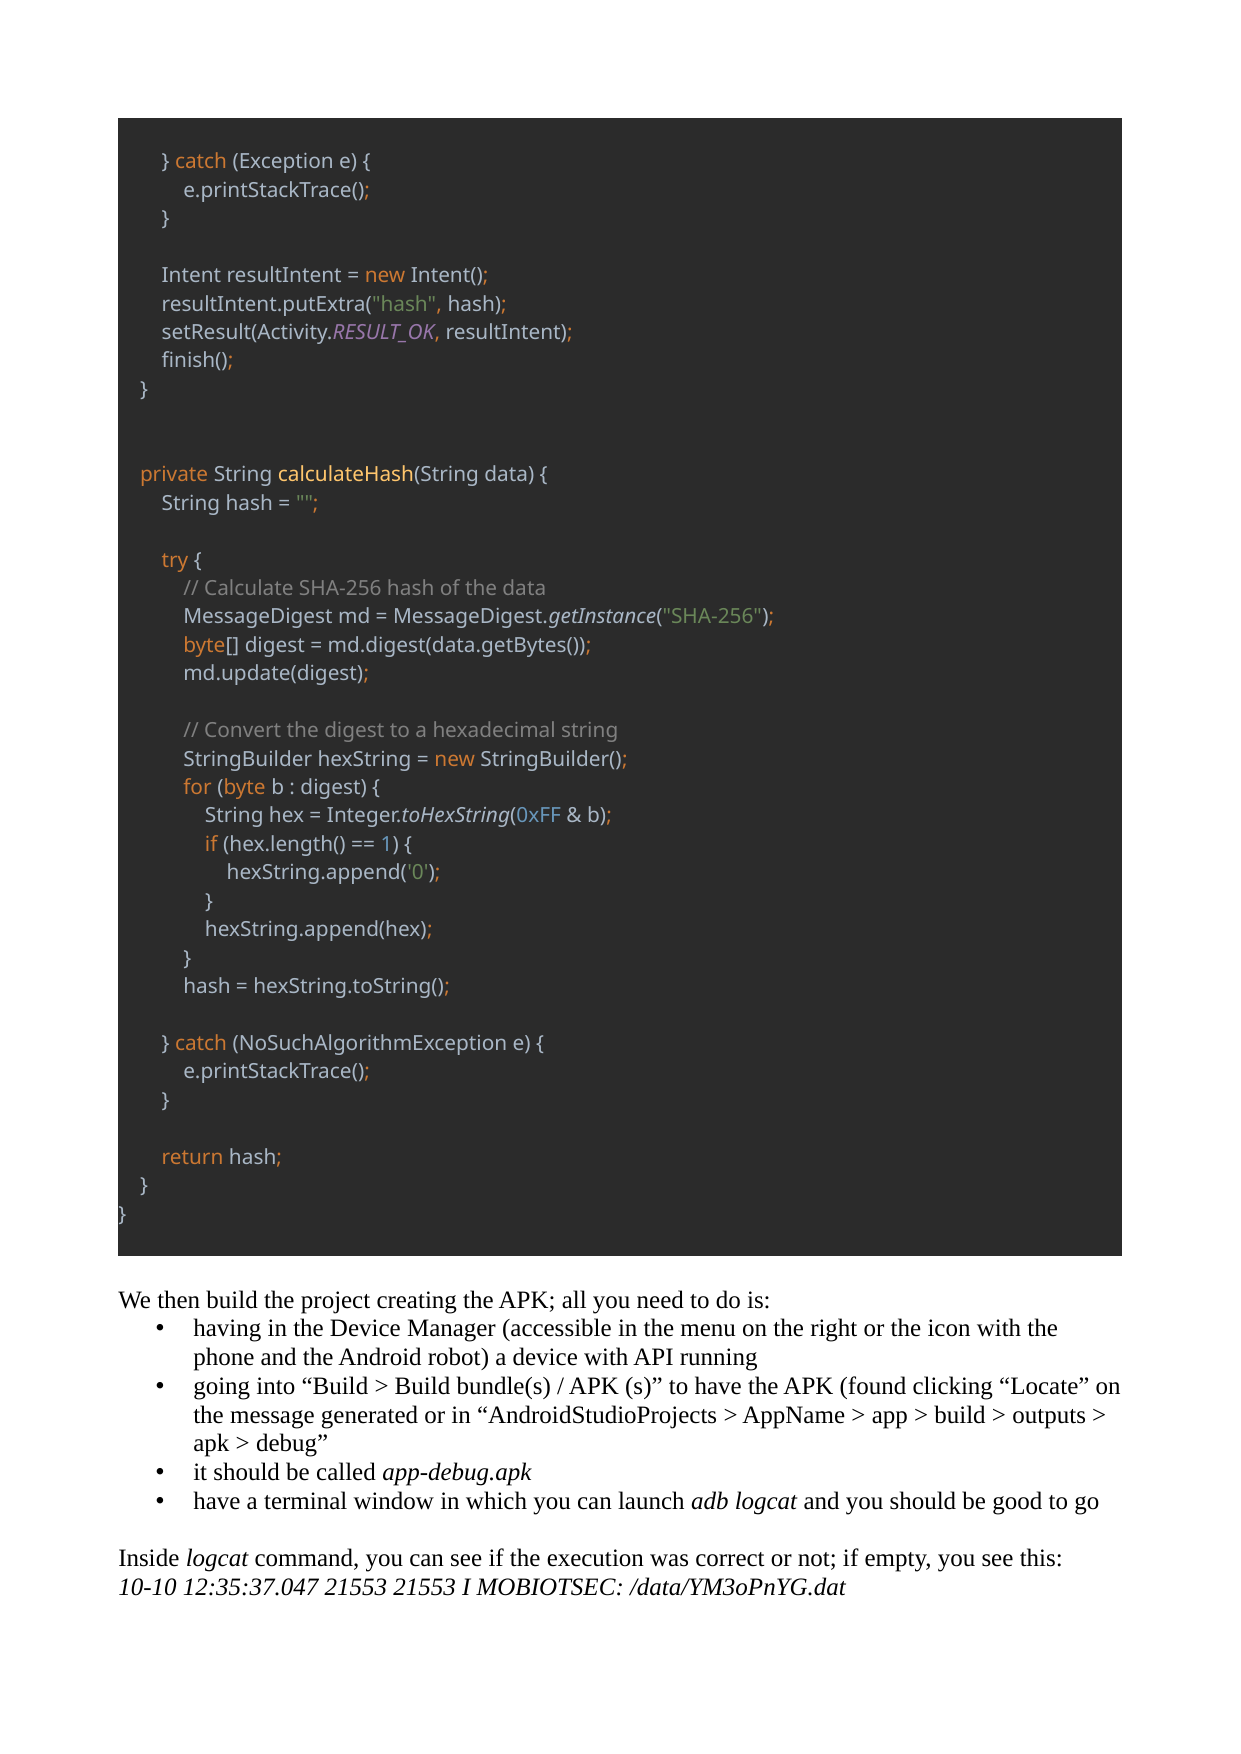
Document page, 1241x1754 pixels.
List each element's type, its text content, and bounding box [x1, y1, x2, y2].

text We then build the project creating the APK; all you need to do is: [118, 1285, 1122, 1313]
text Inside logcat command, you can see if the execution was correct or not; if empty, you see this: [118, 1543, 1122, 1572]
list going into “Build > Build bundle(s) / APK (s)” to have the APK (found clicking “Locate” on the message generated or in “AndroidStudioProjects > AppName > app > build > outputs > apk > debug” [156, 1371, 1122, 1457]
text } catch (Exception e) { e.printStackTrace(); } Intent resultIntent = new Intent(); resultIntent.putExtra("hash", hash); setResult(Activity.RESULT_OK, resultIntent); finish(); } private String calculateHash(String data) { String hash = ""; try { // Calculate SHA-256 hash of the data MessageDigest md = MessageDigest.getInstance("SHA-256"); byte[] digest = md.digest(data.getBytes()); md.update(digest); // Convert the digest to a hexadecimal string StringBuilder hexString = new StringBuilder(); for (byte b : digest) { String hex = Integer.toHexString(0xFF & b); if (hex.length() == 1) { hexString.append('0'); } hexString.append(hex); } hash = hexString.toString(); } catch (NoSuchAlgorithmException e) { e.printStackTrace(); } return hash; } } [118, 118, 1122, 1256]
list it should be called app-debug.apk [156, 1457, 1122, 1486]
list having in the Device Manager (accessible in the menu on the right or the icon with the phone and the Android robot) a device with API running [156, 1313, 1122, 1371]
text 10-10 12:35:37.047 21553 21553 I MOBIOTSEC: /data/YM3oPnYG.dat [118, 1572, 1122, 1601]
list have a terminal window in which you can launch adb logcat and you should be good to go [156, 1486, 1122, 1515]
